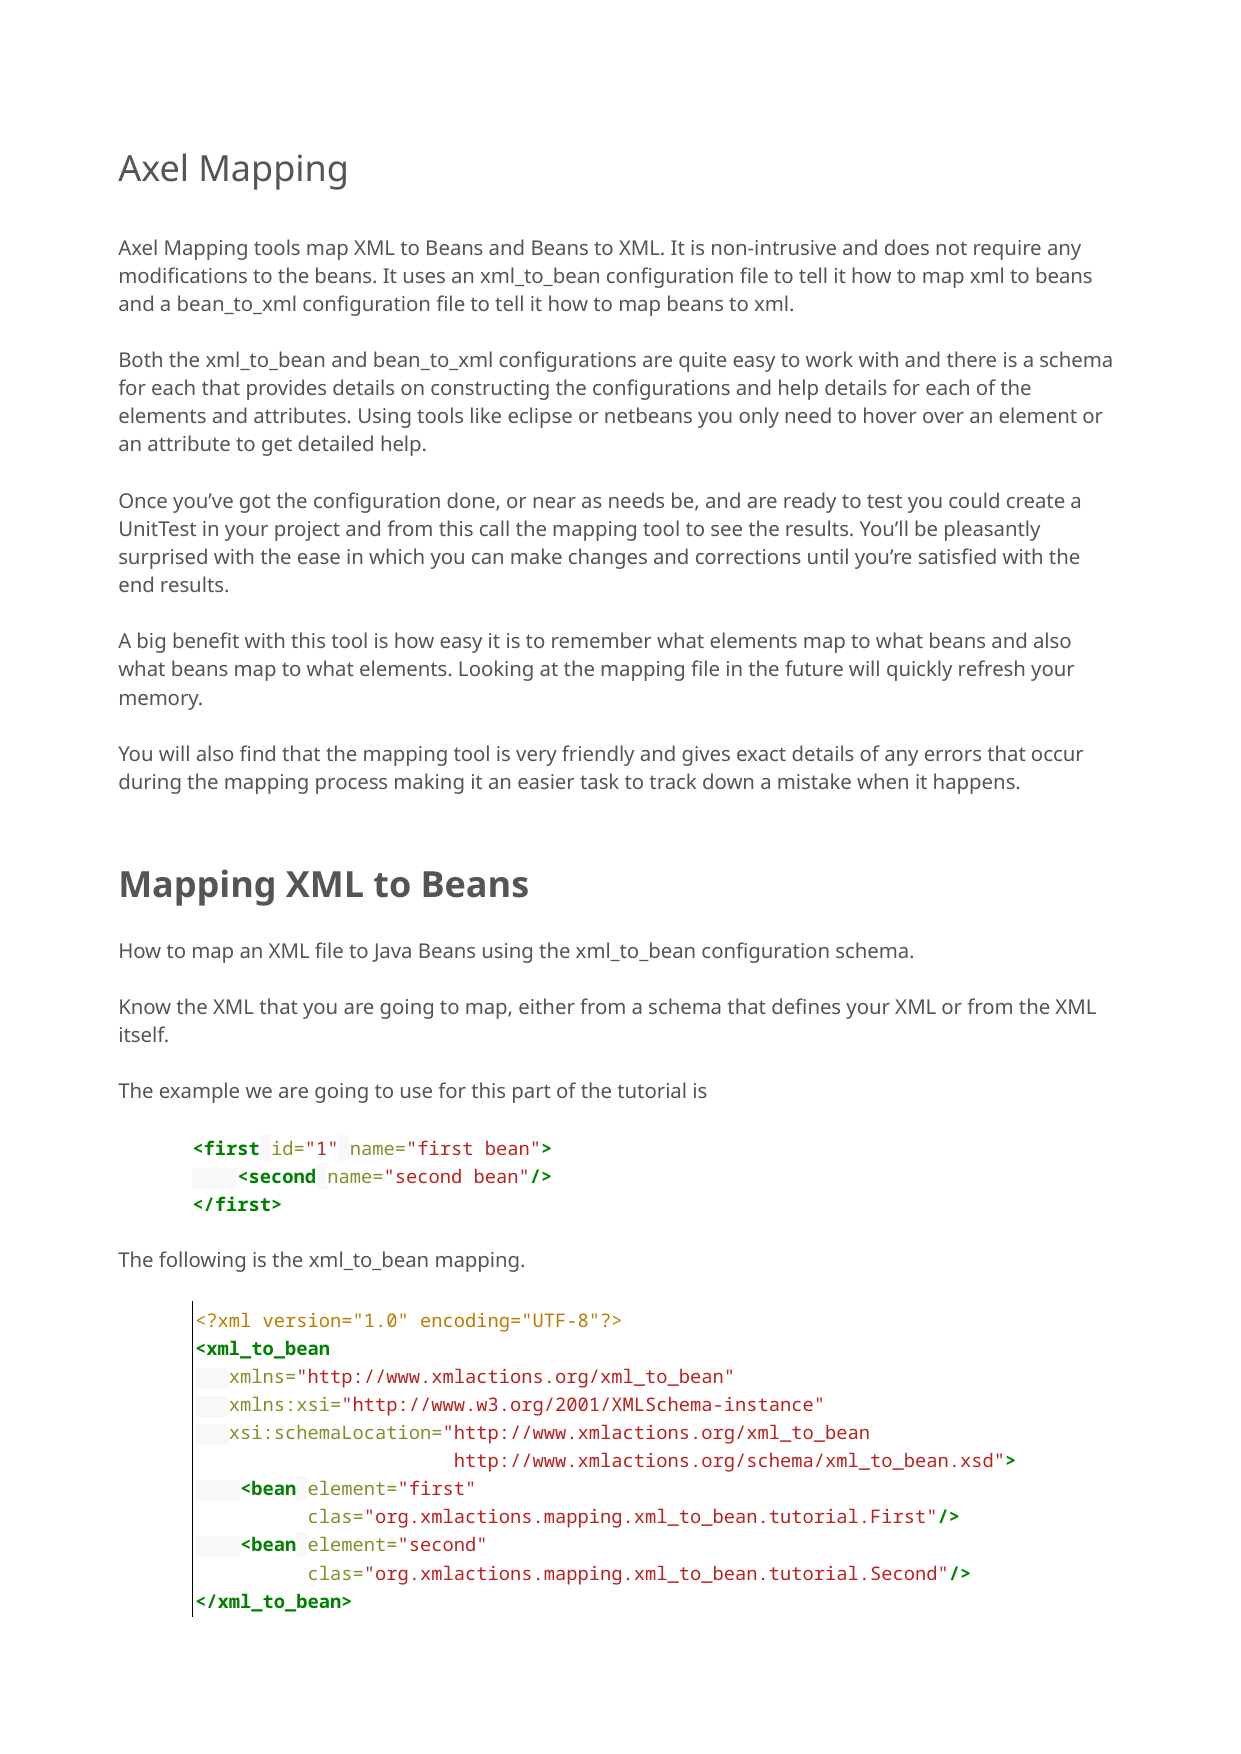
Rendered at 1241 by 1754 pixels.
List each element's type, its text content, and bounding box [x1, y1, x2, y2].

text clas="org.xmlactions.mapping.xml_to_bean.tutorial.First"/> [193, 1501, 1122, 1529]
subtitle Mapping XML to Beans [118, 851, 1122, 908]
subtitle Axel Mapping [118, 143, 1122, 192]
text http://www.xmlactions.org/schema/xml_to_bean.xsd"> [193, 1445, 1122, 1473]
text How to map an XML file to Java Beans using the xml_to_bean configuration schema. [118, 936, 1122, 964]
text <bean element="second" [193, 1529, 1122, 1557]
text Axel Mapping tools map XML to Beans and Beans to XML. It is non-intrusive and does not require any modifications to the beans. It uses an xml_to_bean configuration file to tell it how to map xml to beans and a bean_to_xml configuration file to tell it how to map beans to xml. [118, 233, 1122, 317]
text A big benefit with this tool is how easy it is to remember what elements map to what beans and also what beans map to what elements. Looking at the mapping file in the future will quickly refresh your memory. [118, 626, 1122, 711]
text <?xml version="1.0" encoding="UTF-8"?> [193, 1301, 1122, 1332]
text Both the xml_to_bean and bean_to_xml configurations are quite easy to work with and there is a schema for each that provides details on constructing the configurations and help details for each of the elements and attributes. Using tools like eclipse or netbeans you only need to hover over an element or an attribute to get detailed help. [118, 345, 1122, 458]
text xsi:schemaLocation="http://www.xmlactions.org/xml_to_bean [193, 1417, 1122, 1445]
text xmlns:xsi="http://www.w3.org/2001/XMLSchema-instance" [193, 1389, 1122, 1417]
text xmlns="http://www.xmlactions.org/xml_to_bean" [193, 1361, 1122, 1389]
text <xml_to_bean [193, 1332, 1122, 1361]
text Know the XML that you are going to map, either from a schema that defines your XML or from the XML itself. [118, 992, 1122, 1048]
text <first id="1" name="first bean"> [192, 1133, 1122, 1161]
text clas="org.xmlactions.mapping.xml_to_bean.tutorial.Second"/> [193, 1557, 1122, 1586]
text You will also find that the mapping tool is very friendly and gives exact details of any errors that occur during the mapping process making it an easier task to track down a mistake when it happens. [118, 739, 1122, 795]
text Once you’ve got the configuration done, or near as needs be, and are ready to test you could create a UnitTest in your project and from this call the mapping tool to see the results. You’ll be pleasantly surprised with the ease in which you can make changes and corrections until you’re satisfied with the end results. [118, 486, 1122, 598]
text </xml_to_bean> [193, 1586, 1122, 1617]
text <bean element="first" [193, 1473, 1122, 1501]
text <second name="second bean"/> [192, 1161, 1122, 1189]
text </first> [192, 1189, 1122, 1217]
text The example we are going to use for this part of the tutorial is [118, 1076, 1122, 1104]
text The following is the xml_to_bean mapping. [118, 1245, 1122, 1273]
